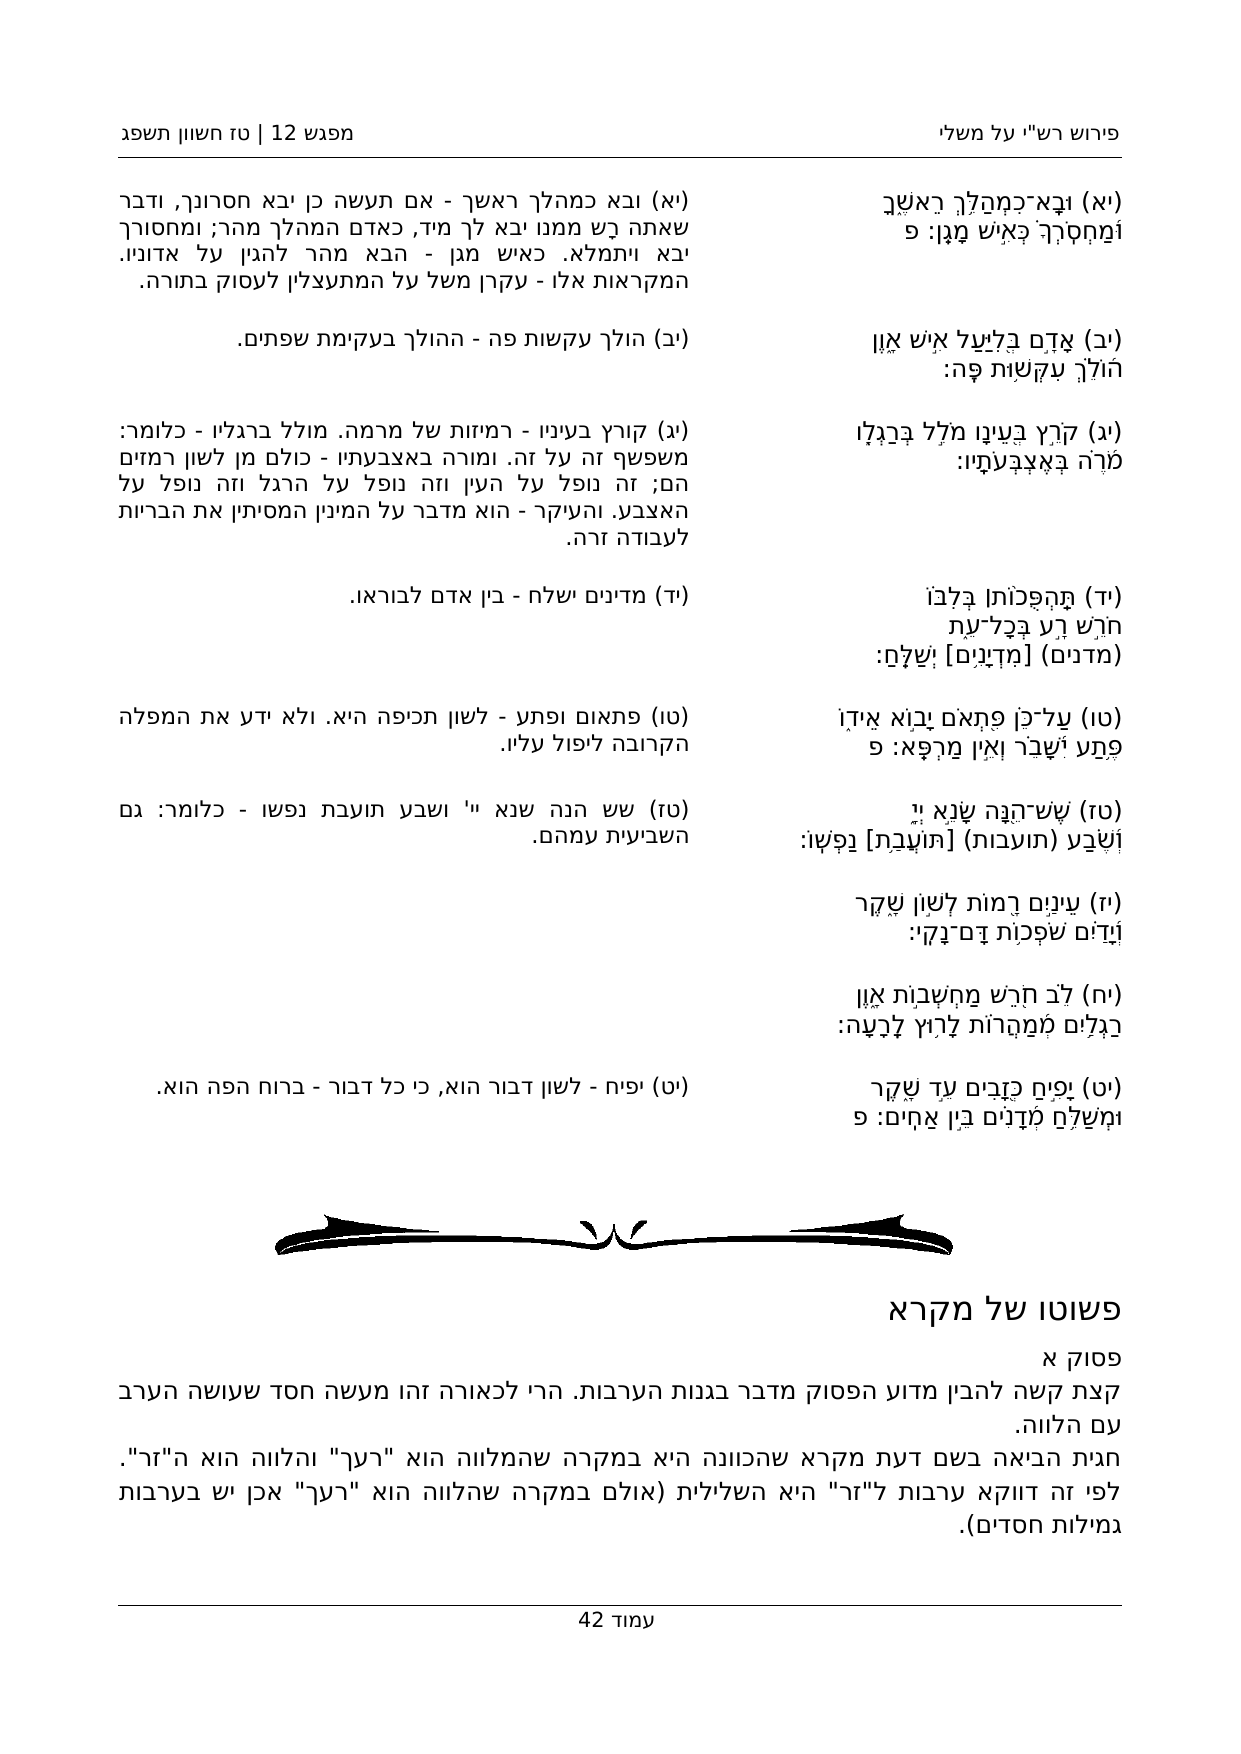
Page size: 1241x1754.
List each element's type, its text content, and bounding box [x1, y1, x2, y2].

table_cell (יד) תַּֽהְפֻּכ֨וֹת׀ בְּלִבּ֗וֹ חֹרֵ֣שׁ רָ֣ע בְּכָל־עֵ֑ת (מדנים) [מִדְיָנִ֥ים] יְשַׁלֵּֽחַ: [709, 582, 1123, 703]
table_cell (טו) פתאום ופתע - לשון תכיפה היא. ולא ידע את המפלה הקרובה ליפול עליו. [118, 704, 690, 796]
table_cell (יא) ובא כמהלך ראשך - אם תעשה כן יבא חסרונך, ודבר שאתה רָש ממנו יבא לך מיד, כאדם המהלך מהר; ומחסורך יבא ויתמלא. כאיש מגן - הבא מהר להגין על אדוניו. המקראות אלו - עקרן משל על המתעצלין לעסוק בתורה. [118, 187, 690, 325]
picture [272, 1211, 954, 1261]
table_cell (יט) יָפִ֣יחַ כְּ֭זָבִים עֵ֣ד שָׁ֑קֶר וּמְשַׁלֵּ֥חַ מְ֝דָנִ֗ים בֵּ֣ין אַחִֽים: פ [709, 1073, 1123, 1165]
table_cell (יז) עֵינַ֣יִם רָ֭מוֹת לְשׁ֣וֹן שָׁ֑קֶר וְ֝יָדַ֗יִם שֹׁפְכ֥וֹת דָּם־נָקִֽי: [709, 888, 1123, 981]
table_cell (טז) שש הנה שנא יי' ושבע תועבת נפשו - כלומר: גם השביעית עמהם. [118, 796, 690, 888]
text פסוק א [118, 1343, 1122, 1372]
table_cell (יט) יפיח - לשון דבור הוא, כי כל דבור - ברוח הפה הוא. [118, 1073, 690, 1165]
table_cell [690, 888, 709, 981]
table_cell [690, 417, 709, 582]
table_cell [690, 187, 709, 325]
table_cell (יב) אָדָ֣ם בְּ֭לִיַּעַל אִ֣ישׁ אָ֑וֶן ה֝וֹלֵ֗ךְ עִקְּשׁ֥וּת פֶּֽה: [709, 325, 1123, 417]
text פשוטו של מקרא [118, 1289, 1122, 1328]
table_cell [118, 981, 690, 1073]
table_cell [118, 888, 690, 981]
text קצת קשה להבין מדוע הפסוק מדבר בגנות הערבות. הרי לכאורה זהו מעשה חסד שעושה הערב עם הלווה. [118, 1376, 1122, 1439]
text חגית הביאה בשם דעת מקרא שהכוונה היא במקרה שהמלווה הוא "רעך" והלווה הוא ה"זר". לפי זה דווקא ערבות ל"זר" היא השלילית (אולם במקרה שהלווה הוא "רעך" אכן יש בערבות גמילות חסדים). [118, 1443, 1122, 1540]
table_cell [690, 582, 709, 703]
table_cell [690, 981, 709, 1073]
table_cell [690, 704, 709, 796]
table_cell (יג) קֹרֵ֣ץ בְּ֭עֵינָו מֹלֵ֣ל בְּרַגְלָ֑ו מֹ֝רֶ֗ה בְּאֶצְבְּעֹתָֽיו: [709, 417, 1123, 582]
table_cell [690, 325, 709, 417]
table_cell [690, 1073, 709, 1165]
table_cell (יב) הולך עקשות פה - ההולך בעקימת שפתים. [118, 325, 690, 417]
table_cell (יד) מדינים ישלח - בין אדם לבוראו. [118, 582, 690, 703]
table_cell [690, 796, 709, 888]
table_cell (יח) לֵ֗ב חֹ֭רֵשׁ מַחְשְׁב֣וֹת אָ֑וֶן רַגְלַ֥יִם מְ֝מַהֲר֗וֹת לָר֥וּץ לָֽרָעָה: [709, 981, 1123, 1073]
table_cell (טו) עַל־כֵּ֗ן פִּ֭תְאֹם יָב֣וֹא אֵיד֑וֹ פֶּ֥תַע יִ֝שָּׁבֵ֗ר וְאֵ֣ין מַרְפֵּֽא: פ [709, 704, 1123, 796]
table_cell (טז) שֶׁשׁ־הֵ֭נָּה שָׂנֵ֣א יְיָ֑ וְ֝שֶׁ֗בַע (תועבות) [תּוֹעֲבַ֥ת] נַפְשֽׁוֹ: [709, 796, 1123, 888]
table_cell (יג) קורץ בעיניו - רמיזות של מרמה. מולל ברגליו - כלומר: משפשף זה על זה. ומורה באצבעתיו - כולם מן לשון רמזים הם; זה נופל על העין וזה נופל על הרגל וזה נופל על האצבע. והעיקר - הוא מדבר על המינין המסיתין את הבריות לעבודה זרה. [118, 417, 690, 582]
table_cell (יא) וּבָֽא־כִמְהַלֵּ֥ךְ רֵאשֶׁ֑ךָ וּ֝מַחְסֹֽרְךָ֗ כְּאִ֣ישׁ מָגֵֽן: פ [709, 187, 1123, 325]
